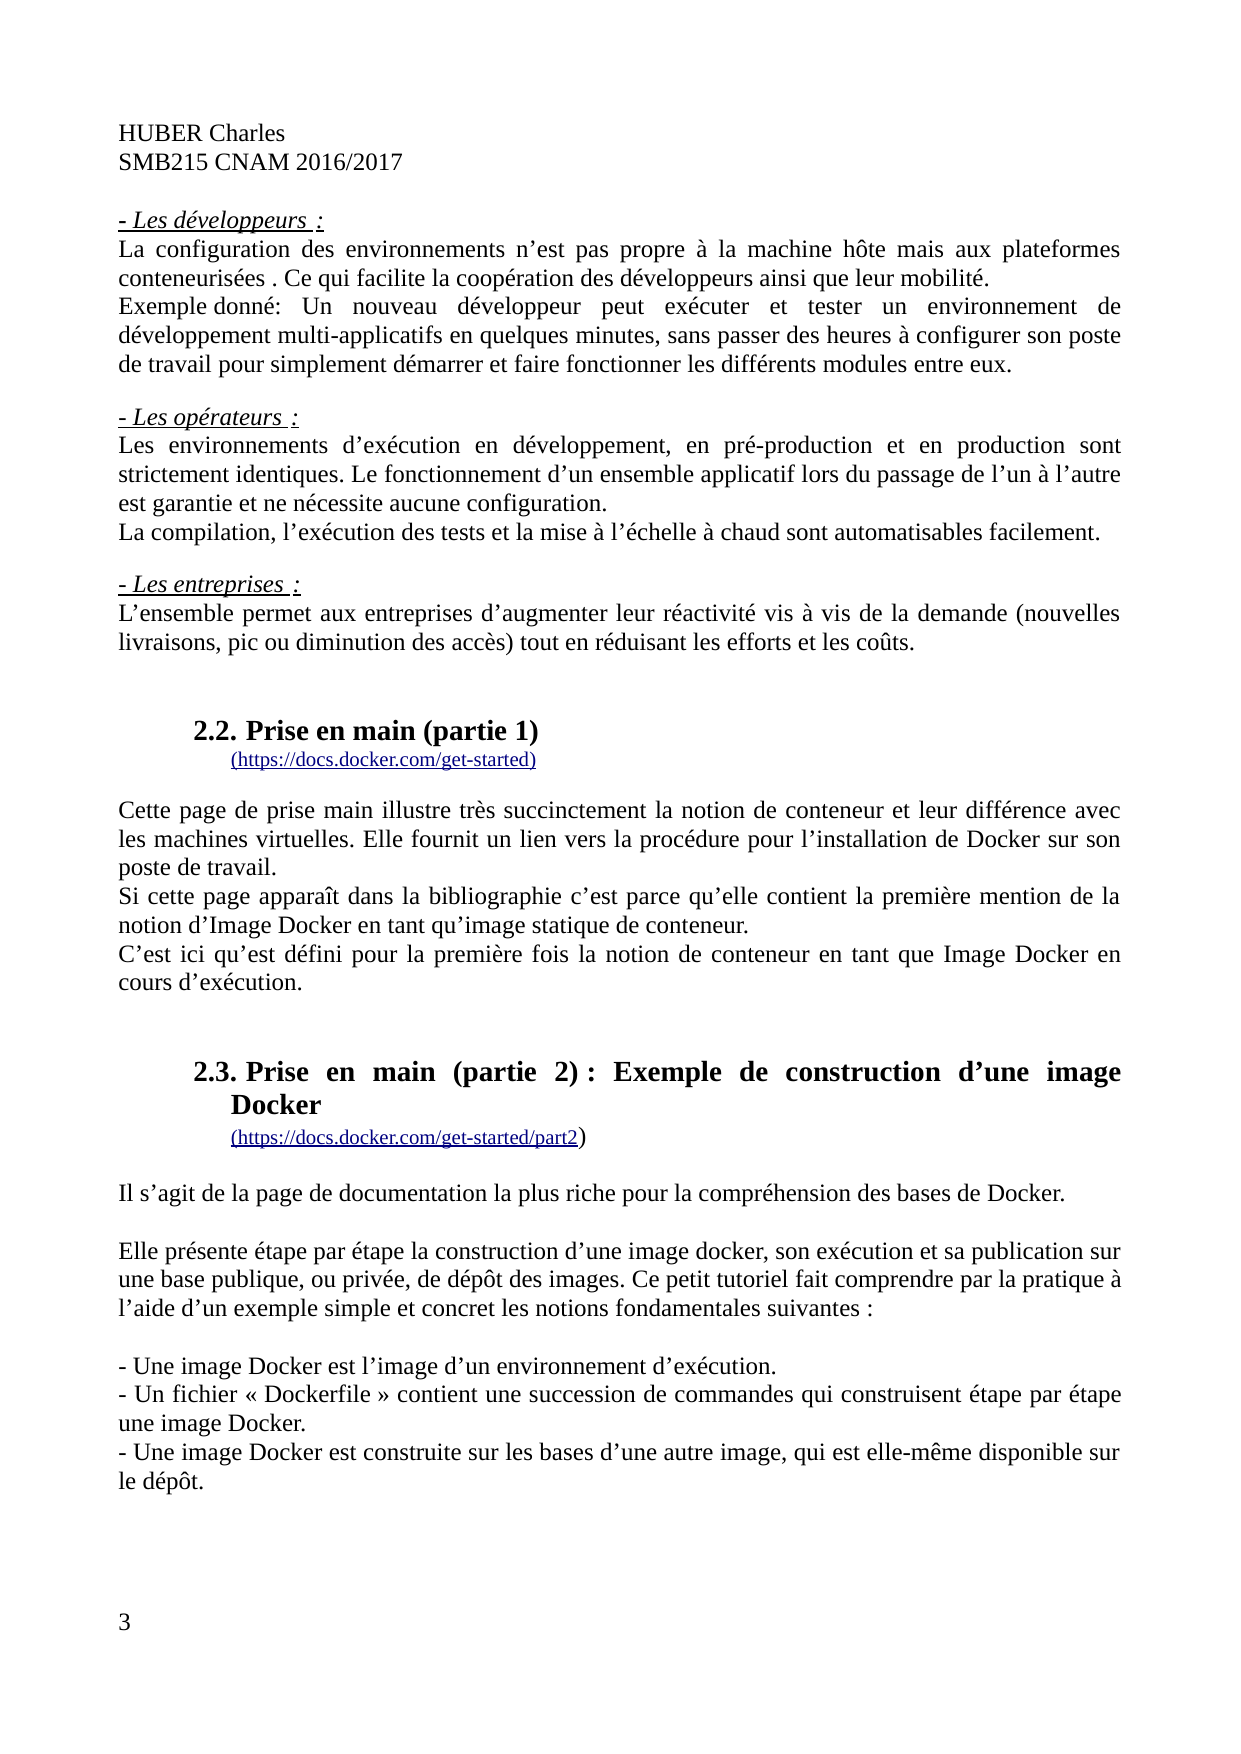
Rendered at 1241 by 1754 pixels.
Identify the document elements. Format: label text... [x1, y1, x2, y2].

text L’ensemble permet aux entreprises d’augmenter leur réactivité vis à vis de la demande (nouvelles livraisons, pic ou diminution des accès) tout en réduisant les efforts et les coûts. [118, 598, 1122, 656]
list Prise en main (partie 2) : Exemple de construction d’une image Docker [193, 1054, 1122, 1121]
text Exemple donné: Un nouveau développeur peut exécuter et tester un environnement de développement multi-applicatifs en quelques minutes, sans passer des heures à configurer son poste de travail pour simplement démarrer et faire fonctionner les différents modules entre eux. [118, 291, 1122, 378]
list Elle présente étape par étape la construction d’une image docker, son exécution et sa publication sur une base publique, ou privée, de dépôt des images. Ce petit tutoriel fait comprendre par la pratique à l’aide d’un exemple simple et concret les notions fondamentales suivantes : [118, 1236, 1122, 1322]
text Si cette page apparaît dans la bibliographie c’est parce qu’elle contient la première mention de la notion d’Image Docker en tant qu’image statique de conteneur. [118, 881, 1122, 939]
text Les environnements d’exécution en développement, en pré-production et en production sont strictement identiques. Le fonctionnement d’un ensemble applicatif lors du passage de l’un à l’autre est garantie et ne nécessite aucune configuration. [118, 430, 1122, 517]
text - Une image Docker est l’image d’un environnement d’exécution. [118, 1351, 1122, 1379]
text - Une image Docker est construite sur les bases d’une autre image, qui est elle-même disponible sur le dépôt. [118, 1437, 1122, 1494]
list Prise en main (partie 1) [193, 713, 1122, 747]
text - Les opérateurs : [118, 402, 1122, 430]
text Cette page de prise main illustre très succinctement la notion de conteneur et leur différence avec les machines virtuelles. Elle fournit un lien vers la procédure pour l’installation de Docker sur son poste de travail. [118, 795, 1122, 881]
list (https://docs.docker.com/get-started) [193, 747, 1122, 771]
text C’est ici qu’est défini pour la première fois la notion de conteneur en tant que Image Docker en cours d’exécution. [118, 939, 1122, 996]
text - Un fichier « Dockerfile » contient une succession de commandes qui construisent étape par étape une image Docker. [118, 1379, 1122, 1437]
list (https://docs.docker.com/get-started/part2) [193, 1121, 1122, 1149]
list Il s’agit de la page de documentation la plus riche pour la compréhension des bases de Docker. [118, 1178, 1122, 1207]
text - Les développeurs : [118, 205, 1122, 234]
text La configuration des environnements n’est pas propre à la machine hôte mais aux plateformes conteneurisées . Ce qui facilite la coopération des développeurs ainsi que leur mobilité. [118, 234, 1122, 291]
text La compilation, l’exécution des tests et la mise à l’échelle à chaud sont automatisables facilement. [118, 517, 1122, 545]
text - Les entreprises : [118, 569, 1122, 598]
